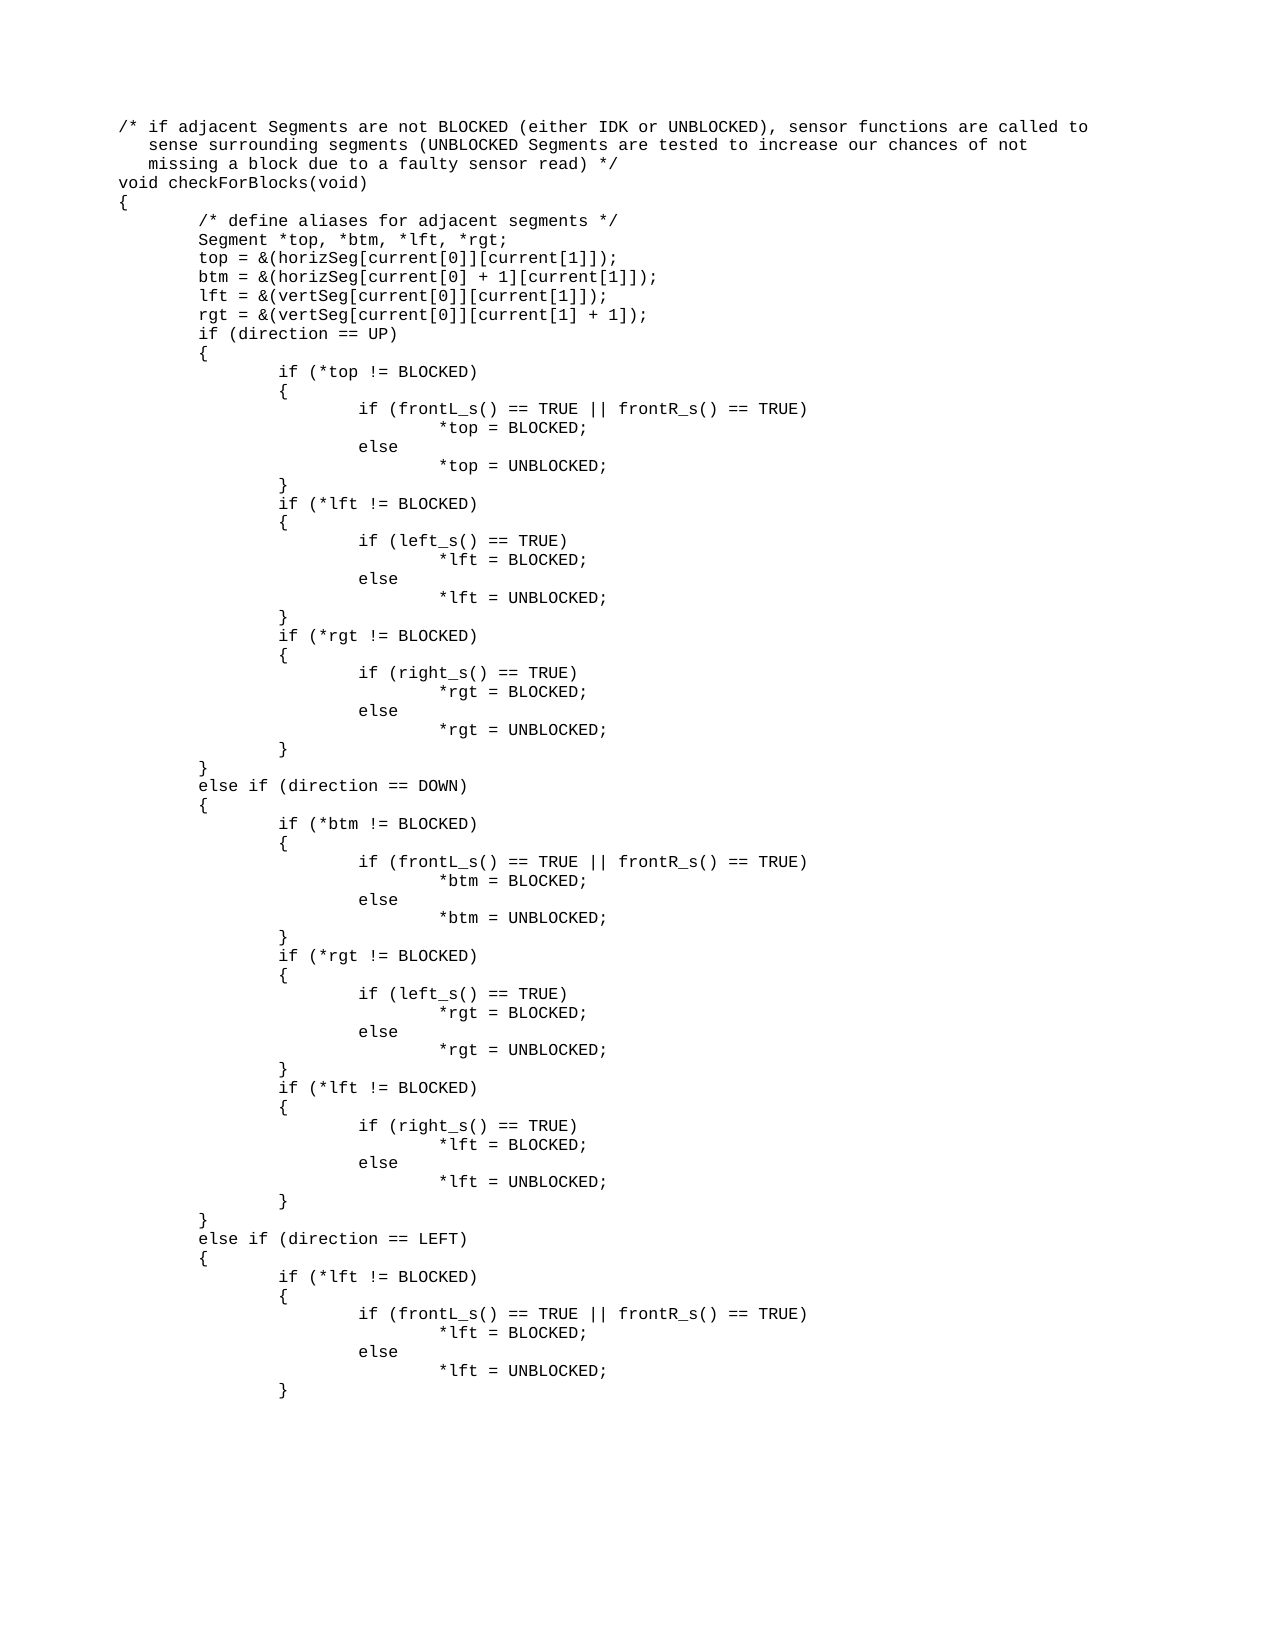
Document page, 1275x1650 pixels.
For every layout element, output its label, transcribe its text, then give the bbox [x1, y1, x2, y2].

text if (*top != BLOCKED) [118, 363, 1157, 382]
text { [118, 967, 1157, 985]
text else if (direction == LEFT) [118, 1231, 1157, 1249]
text { [118, 834, 1157, 853]
text *lft = BLOCKED; [118, 1136, 1157, 1155]
text { [118, 646, 1157, 665]
text else [118, 439, 1157, 457]
text { [118, 1287, 1157, 1306]
text *top = BLOCKED; [118, 420, 1157, 439]
text if (direction == UP) [118, 326, 1157, 344]
text lft = &(vertSeg[current[0]][current[1]]); [118, 288, 1157, 307]
text *btm = BLOCKED; [118, 872, 1157, 891]
text if (right_s() == TRUE) [118, 1117, 1157, 1136]
text { [118, 193, 1157, 212]
text else [118, 891, 1157, 910]
text { [118, 344, 1157, 363]
text { [118, 514, 1157, 533]
text } [118, 929, 1157, 948]
text *lft = BLOCKED; [118, 552, 1157, 571]
text *btm = UNBLOCKED; [118, 910, 1157, 929]
text *rgt = UNBLOCKED; [118, 1042, 1157, 1061]
text *top = UNBLOCKED; [118, 457, 1157, 476]
text { [118, 1249, 1157, 1268]
text *rgt = BLOCKED; [118, 1004, 1157, 1023]
text sense surrounding segments (UNBLOCKED Segments are tested to increase our chances of not [118, 137, 1157, 156]
text /* define aliases for adjacent segments */ [118, 212, 1157, 231]
text if (right_s() == TRUE) [118, 665, 1157, 684]
text top = &(horizSeg[current[0]][current[1]]); [118, 250, 1157, 269]
text *lft = UNBLOCKED; [118, 1174, 1157, 1193]
text if (*lft != BLOCKED) [118, 495, 1157, 514]
text *lft = BLOCKED; [118, 1325, 1157, 1344]
text if (*lft != BLOCKED) [118, 1268, 1157, 1287]
text *lft = UNBLOCKED; [118, 589, 1157, 608]
text } [118, 1061, 1157, 1080]
text else [118, 1155, 1157, 1174]
text btm = &(horizSeg[current[0] + 1][current[1]]); [118, 269, 1157, 288]
text } [118, 1212, 1157, 1231]
text } [118, 1193, 1157, 1212]
text if (*rgt != BLOCKED) [118, 948, 1157, 967]
text if (frontL_s() == TRUE || frontR_s() == TRUE) [118, 1306, 1157, 1325]
text else [118, 1344, 1157, 1362]
text if (left_s() == TRUE) [118, 985, 1157, 1004]
text else if (direction == DOWN) [118, 778, 1157, 797]
text *rgt = BLOCKED; [118, 684, 1157, 703]
text if (frontL_s() == TRUE || frontR_s() == TRUE) [118, 853, 1157, 872]
text else [118, 1023, 1157, 1042]
text { [118, 797, 1157, 816]
text rgt = &(vertSeg[current[0]][current[1] + 1]); [118, 307, 1157, 326]
text if (*btm != BLOCKED) [118, 816, 1157, 834]
text else [118, 703, 1157, 721]
text } [118, 608, 1157, 627]
text void checkForBlocks(void) [118, 175, 1157, 193]
text } [118, 1381, 1157, 1400]
text if (*lft != BLOCKED) [118, 1080, 1157, 1098]
text missing a block due to a faulty sensor read) */ [118, 156, 1157, 175]
text if (frontL_s() == TRUE || frontR_s() == TRUE) [118, 401, 1157, 420]
text *lft = UNBLOCKED; [118, 1362, 1157, 1381]
text { [118, 1098, 1157, 1117]
text if (left_s() == TRUE) [118, 533, 1157, 552]
text *rgt = UNBLOCKED; [118, 721, 1157, 740]
text } [118, 740, 1157, 759]
text if (*rgt != BLOCKED) [118, 627, 1157, 646]
text } [118, 476, 1157, 495]
text { [118, 382, 1157, 401]
text else [118, 571, 1157, 589]
text Segment *top, *btm, *lft, *rgt; [118, 231, 1157, 250]
text } [118, 759, 1157, 778]
text /* if adjacent Segments are not BLOCKED (either IDK or UNBLOCKED), sensor functions are called to [118, 118, 1157, 137]
